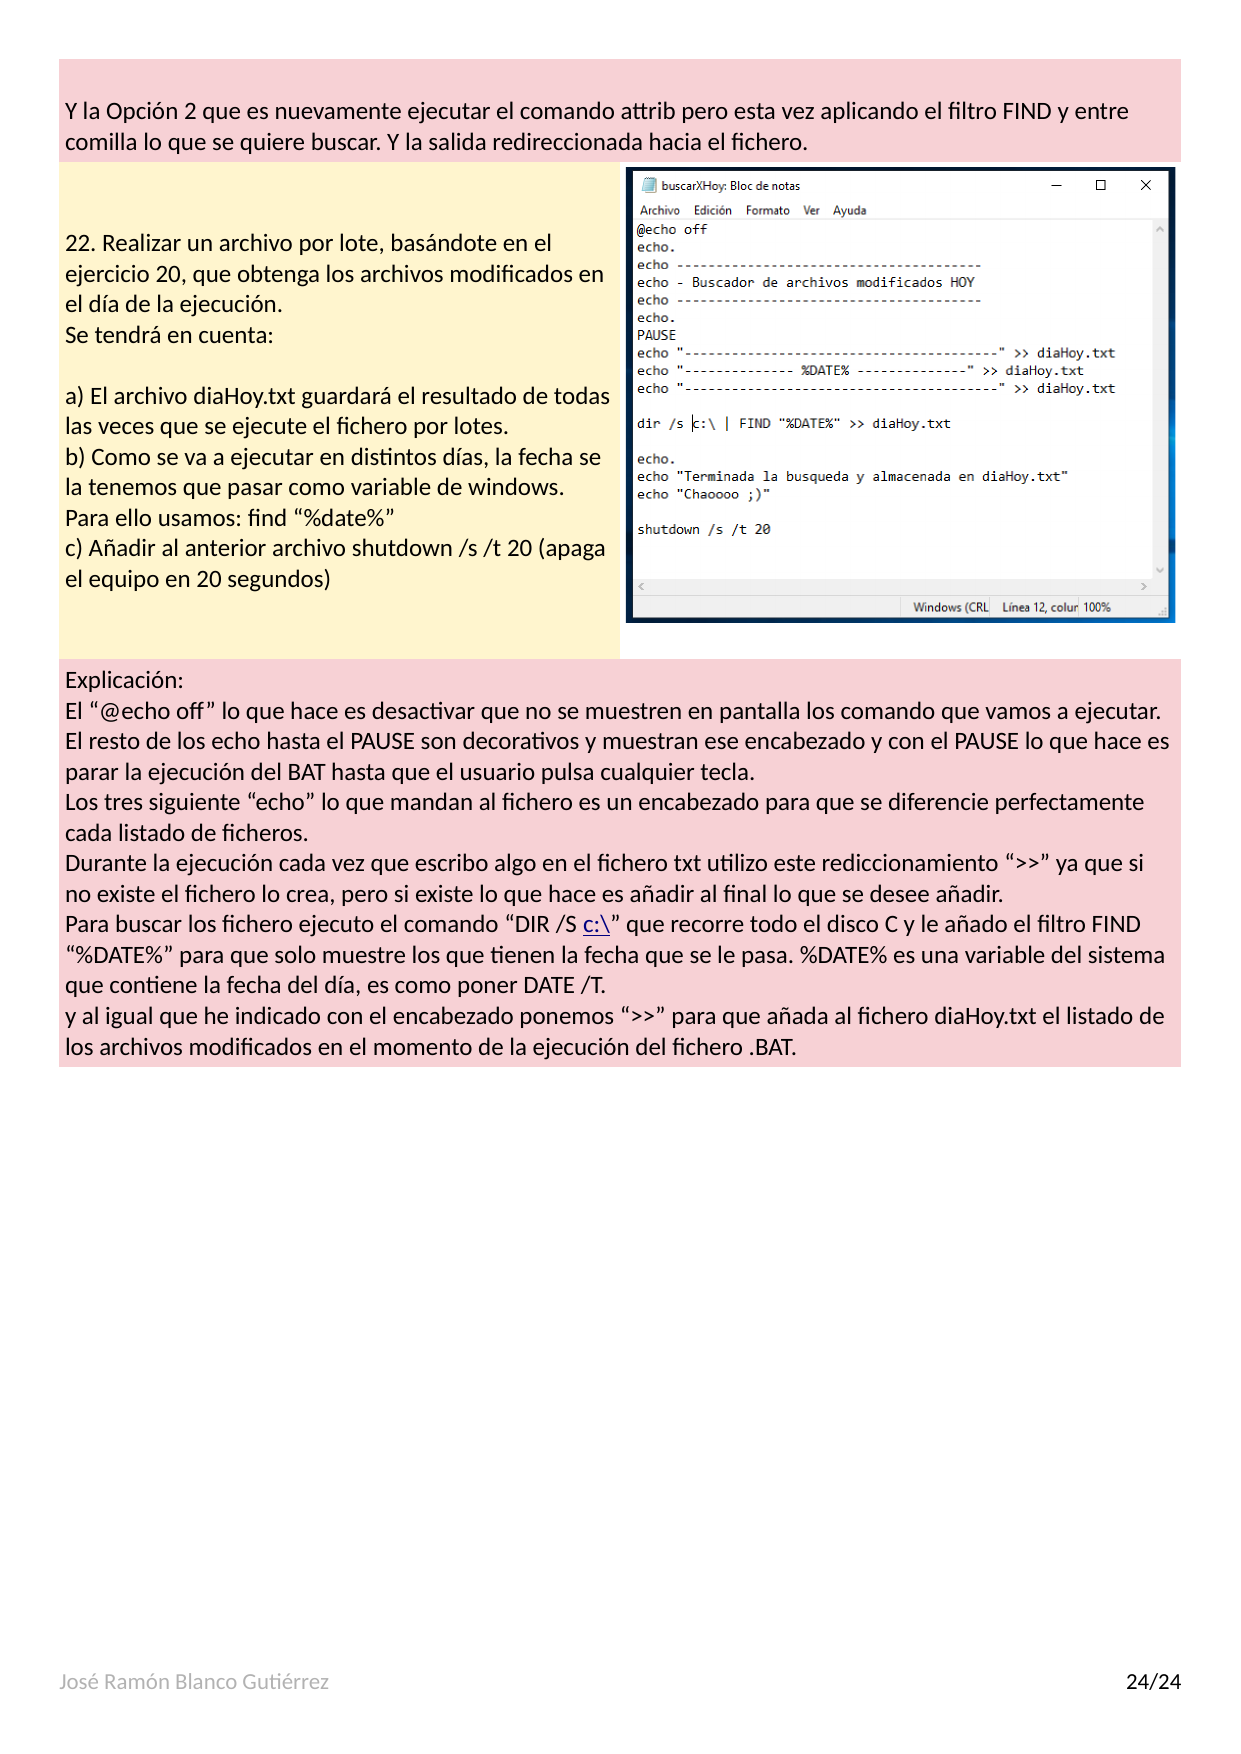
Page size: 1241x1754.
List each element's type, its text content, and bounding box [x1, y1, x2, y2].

table_cell 22. Realizar un archivo por lote, basándote en el ejercicio 20, que obtenga los archivos modificados en el día de la ejecución. Se tendrá en cuenta: a) El archivo diaHoy.txt guardará el resultado de todas las veces que se ejecute el fichero por lotes. b) Como se va a ejecutar en distintos días, la fecha se la tenemos que pasar como variable de windows. Para ello usamos: find “%date%” c) Añadir al anterior archivo shutdown /s /t 20 (apaga el equipo en 20 segundos) [59, 162, 620, 659]
picture [625, 167, 1176, 623]
table_cell Y la Opción 2 que es nuevamente ejecutar el comando attrib pero esta vez aplicando el filtro FIND y entre comilla lo que se quiere buscar. Y la salida redireccionada hacia el fichero. [59, 59, 1181, 162]
table_cell [620, 162, 1181, 659]
table_cell Explicación: El “@echo off” lo que hace es desactivar que no se muestren en pantalla los comando que vamos a ejecutar. El resto de los echo hasta el PAUSE son decorativos y muestran ese encabezado y con el PAUSE lo que hace es parar la ejecución del BAT hasta que el usuario pulsa cualquier tecla. Los tres siguiente “echo” lo que mandan al fichero es un encabezado para que se diferencie perfectamente cada listado de ficheros. Durante la ejecución cada vez que escribo algo en el fichero txt utilizo este rediccionamiento “>>” ya que si no existe el fichero lo crea, pero si existe lo que hace es añadir al final lo que se desee añadir. Para buscar los fichero ejecuto el comando “DIR /S c:\” que recorre todo el disco C y le añado el filtro FIND “%DATE%” para que solo muestre los que tienen la fecha que se le pasa. %DATE% es una variable del sistema que contiene la fecha del día, es como poner DATE /T. y al igual que he indicado con el encabezado ponemos “>>” para que añada al fichero diaHoy.txt el listado de los archivos modificados en el momento de la ejecución del fichero .BAT. [59, 659, 1181, 1067]
